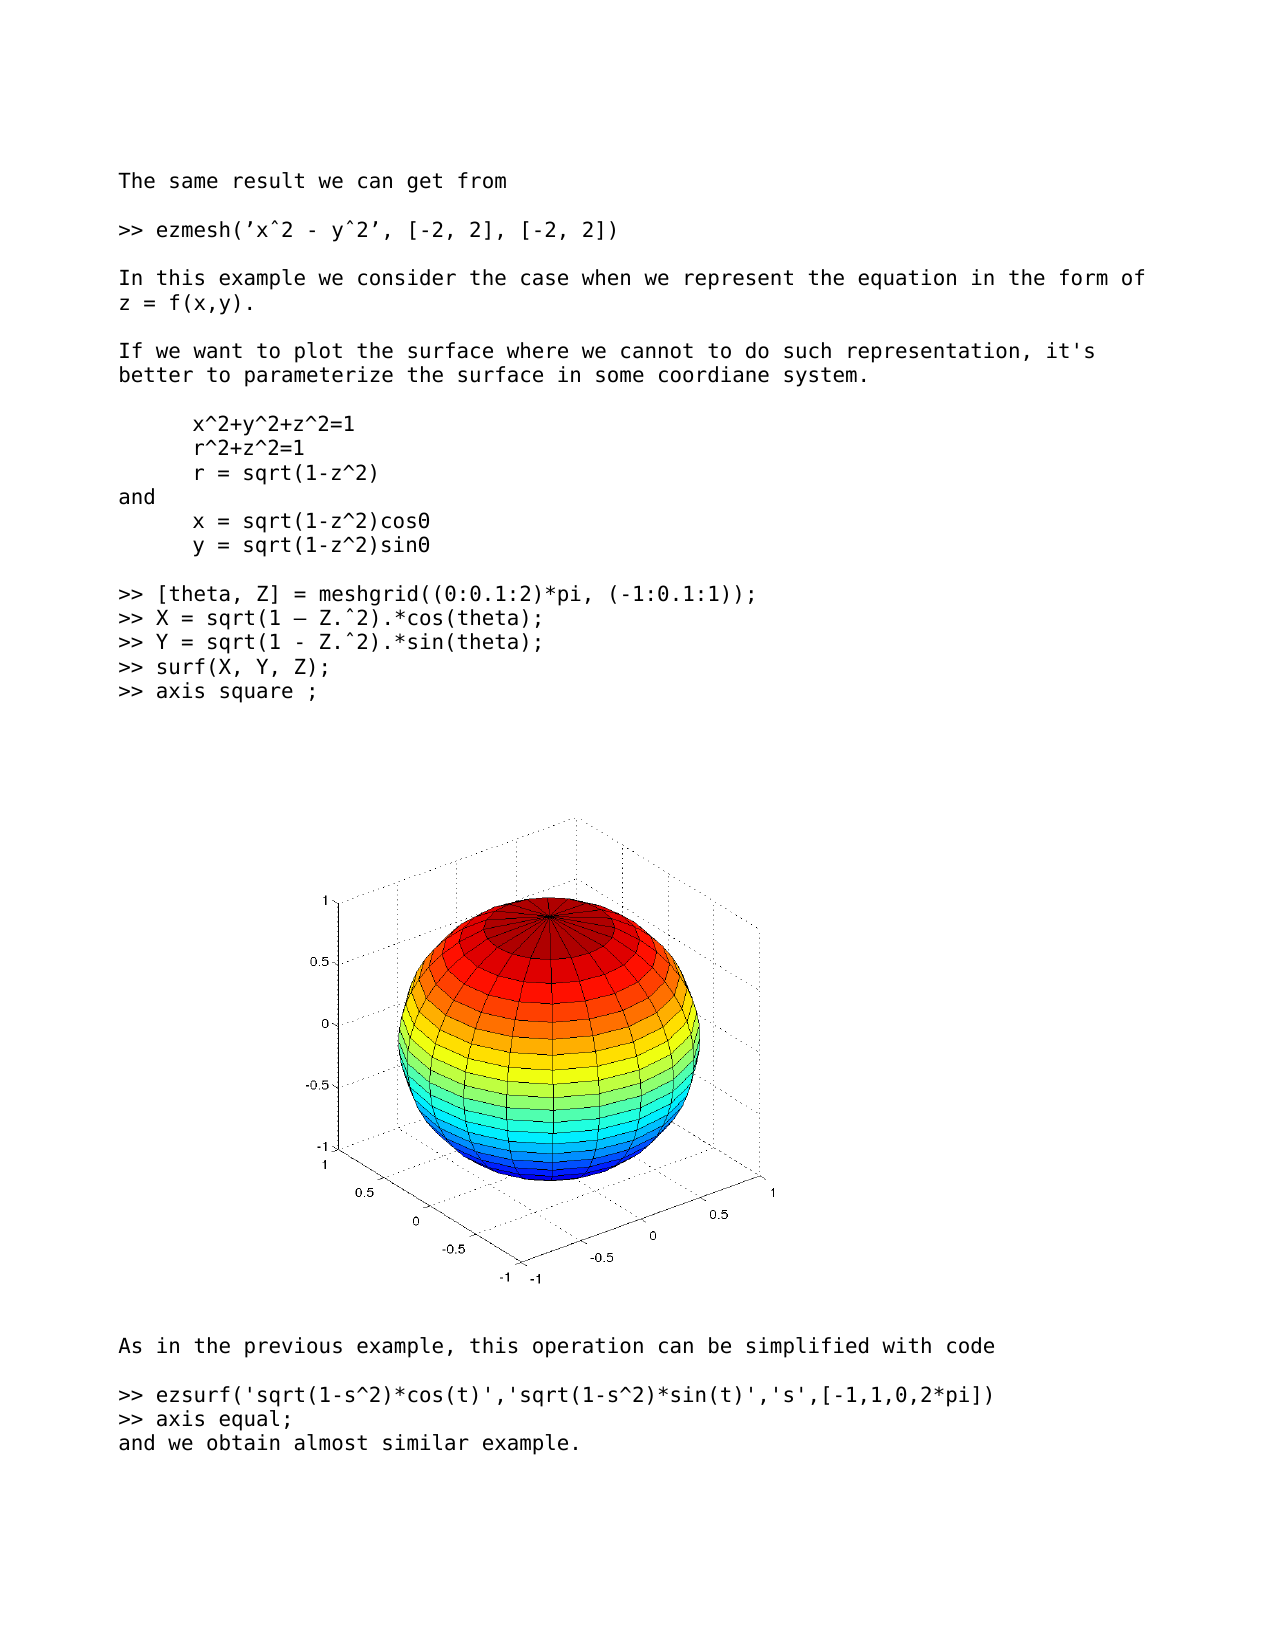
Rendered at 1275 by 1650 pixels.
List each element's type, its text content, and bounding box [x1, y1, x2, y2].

text If we want to plot the surface where we cannot to do such representation, it's better to parameterize the surface in some coordiane system. [118, 339, 1157, 388]
text >> ezsurf('sqrt(1-s^2)*cos(t)','sqrt(1-s^2)*sin(t)','s',[-1,1,0,2*pi]) [118, 1383, 1157, 1407]
text >> surf(X, Y, Z); [118, 655, 1157, 679]
text and [118, 485, 1157, 509]
text >> axis square ; [118, 679, 1157, 703]
text y = sqrt(1-z^2)sinΘ [118, 533, 1157, 558]
text >> ezmesh(’xˆ2 - yˆ2’, [-2, 2], [-2, 2]) [118, 218, 1157, 242]
text r^2+z^2=1 [118, 436, 1157, 461]
text x^2+y^2+z^2=1 [118, 412, 1157, 436]
text >> axis equal; [118, 1407, 1157, 1431]
text The same result we can get from [118, 169, 1157, 193]
picture [149, 775, 922, 1322]
text and we obtain almost similar example. [118, 1431, 1157, 1456]
text In this example we consider the case when we represent the equation in the form of z = f(x,y). [118, 266, 1157, 315]
text x = sqrt(1-z^2)cosΘ [118, 509, 1157, 533]
text >> [theta, Z] = meshgrid((0:0.1:2)*pi, (-1:0.1:1)); [118, 582, 1157, 606]
text >> X = sqrt(1 — Z.ˆ2).*cos(theta); [118, 606, 1157, 630]
text As in the previous example, this operation can be simplified with code [118, 1334, 1157, 1358]
text r = sqrt(1-z^2) [118, 461, 1157, 485]
text >> Y = sqrt(1 - Z.ˆ2).*sin(theta); [118, 630, 1157, 655]
